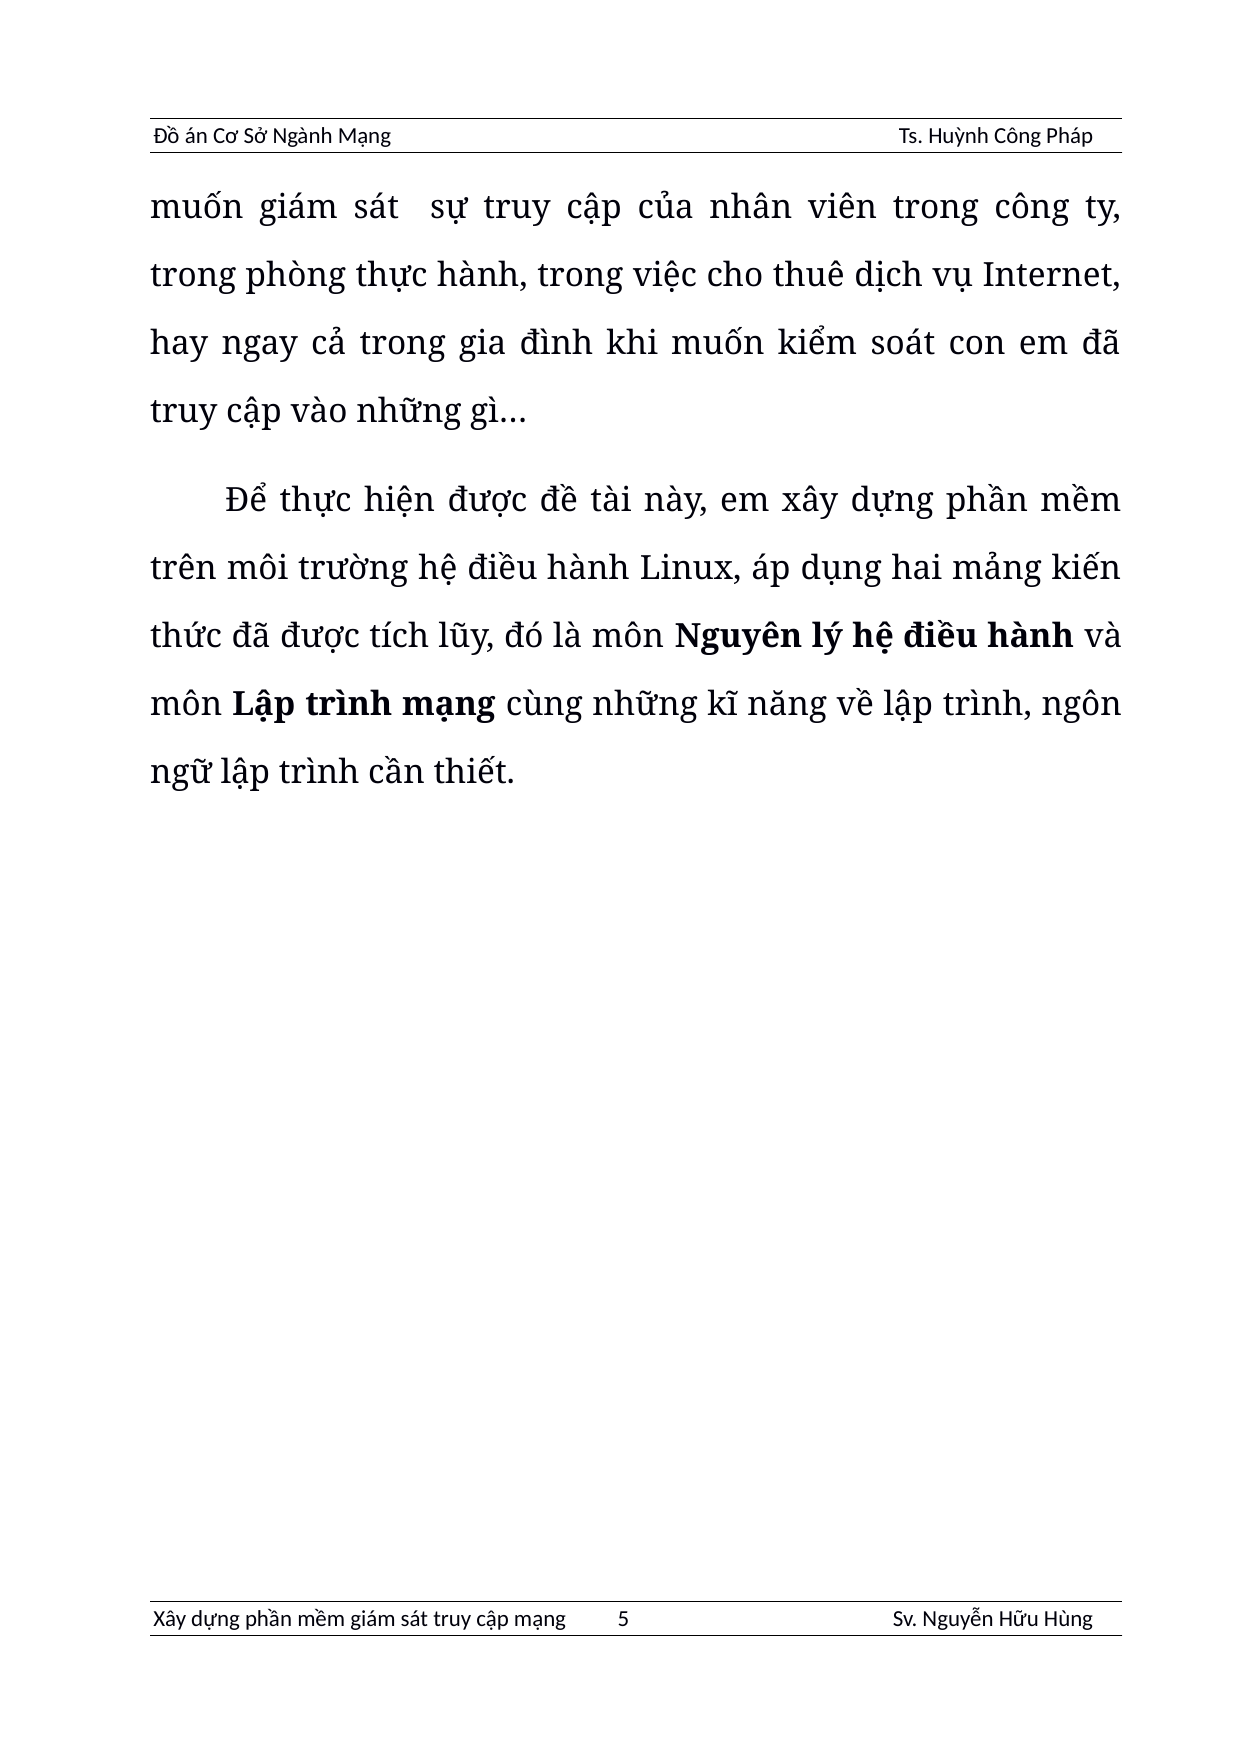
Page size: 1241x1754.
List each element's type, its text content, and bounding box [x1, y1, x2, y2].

text muốn giám sát sự truy cập của nhân viên trong công ty, trong phòng thực hành, trong việc cho thuê dịch vụ Internet, hay ngay cả trong gia đình khi muốn kiểm soát con em đã truy cập vào những gì… [150, 182, 1122, 432]
text Để thực hiện được đề tài này, em xây dựng phần mềm trên môi trường hệ điều hành Linux, áp dụng hai mảng kiến thức đã được tích lũy, đó là môn Nguyên lý hệ điều hành và môn Lập trình mạng cùng những kĩ năng về lập trình, ngôn ngữ lập trình cần thiết. [150, 476, 1122, 794]
